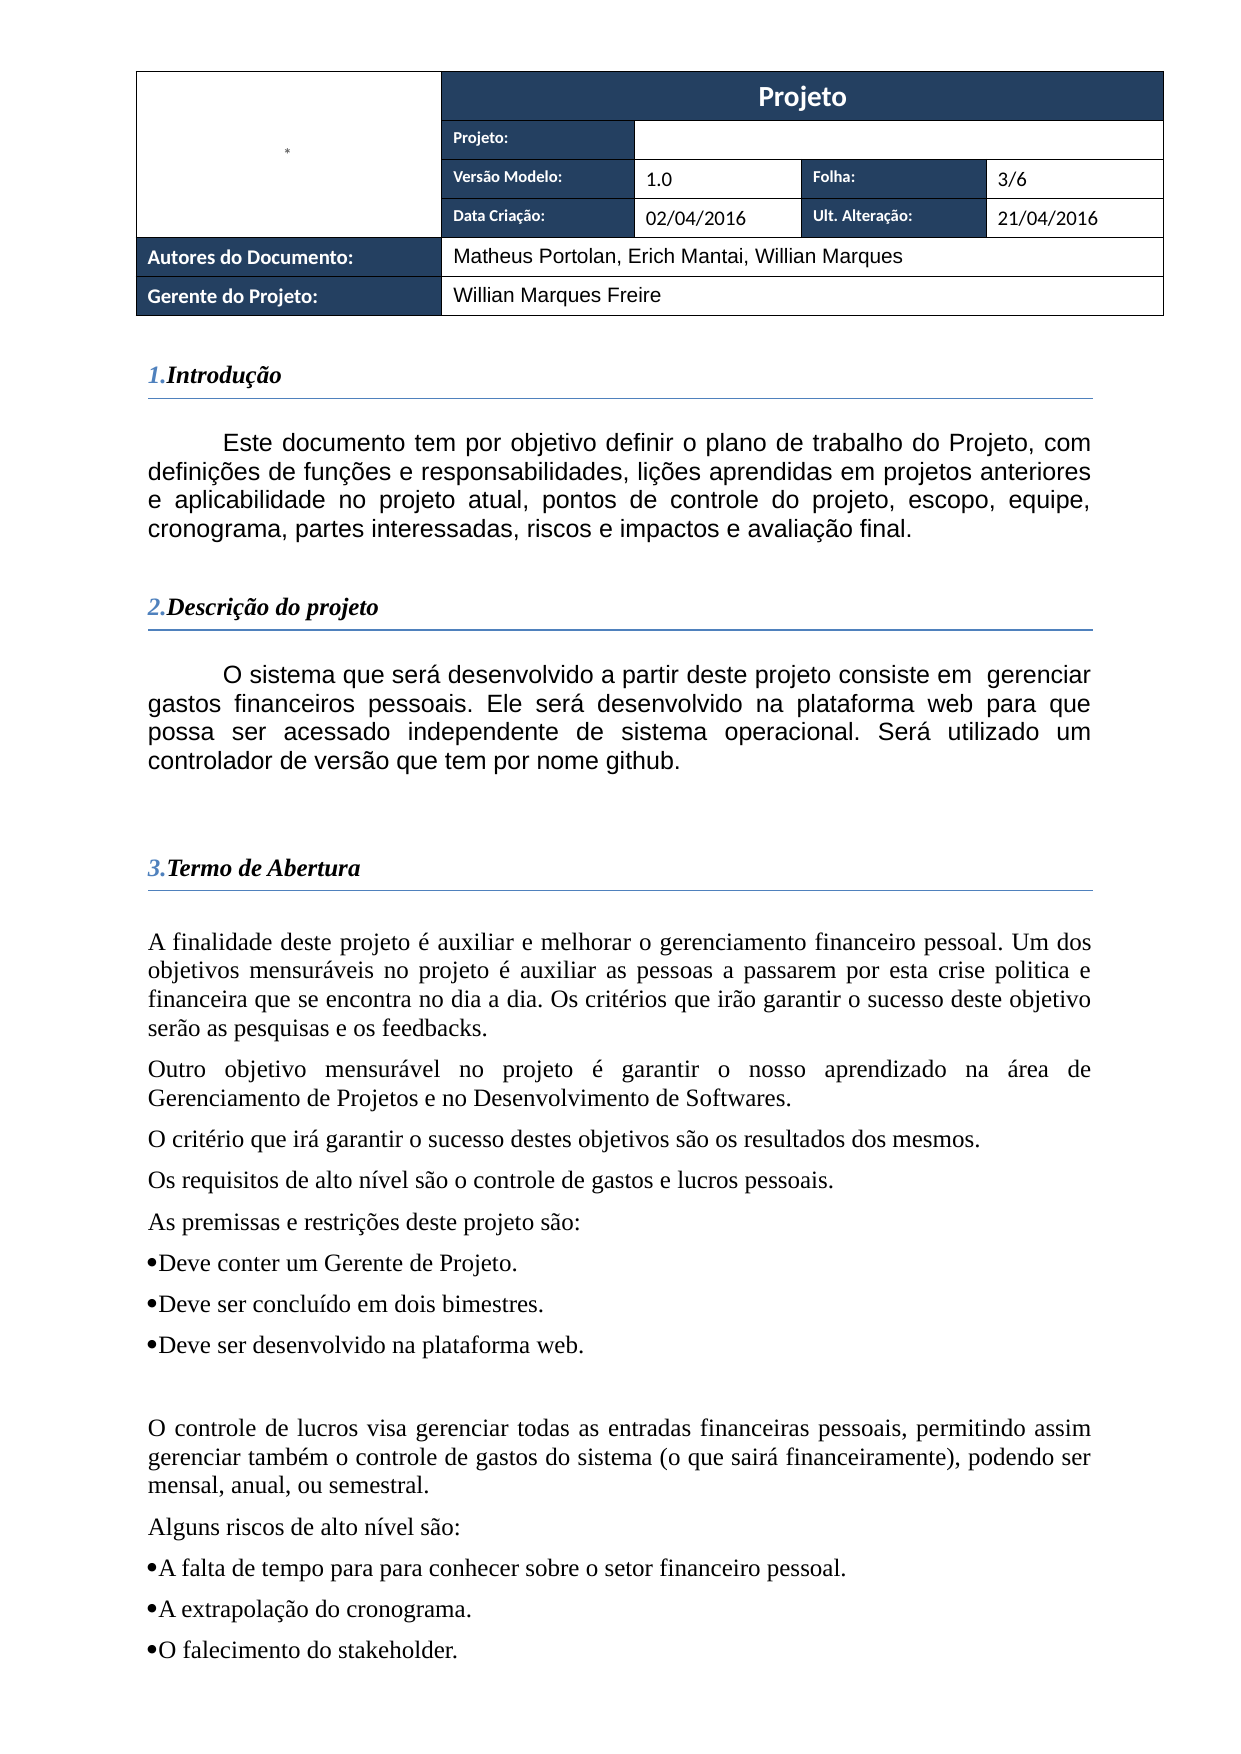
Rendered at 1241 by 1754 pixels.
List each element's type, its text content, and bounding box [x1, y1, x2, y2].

text Outro objetivo mensurável no projeto é garantir o nosso aprendizado na área de Gerenciamento de Projetos e no Desenvolvimento de Softwares. [148, 1054, 1092, 1112]
text Os requisitos de alto nível são o controle de gastos e lucros pessoais. [148, 1165, 1092, 1194]
text Este documento tem por objetivo definir o plano de trabalho do Projeto, com definições de funções e responsabilidades, lições aprendidas em projetos anteriores e aplicabilidade no projeto atual, pontos de controle do projeto, escopo, equipe, cronograma, partes interessadas, riscos e impactos e avaliação final. [148, 428, 1092, 543]
list Descrição do projeto [148, 592, 1093, 629]
list A falta de tempo para para conhecer sobre o setor financeiro pessoal. [148, 1553, 1092, 1582]
text Alguns riscos de alto nível são: [148, 1512, 1092, 1540]
text O sistema que será desenvolvido a partir deste projeto consiste em gerenciar gastos financeiros pessoais. Ele será desenvolvido na plataforma web para que possa ser acessado independente de sistema operacional. Será utilizado um controlador de versão que tem por nome github. [148, 660, 1092, 775]
list Deve ser desenvolvido na plataforma web. [148, 1330, 1092, 1359]
text As premissas e restrições deste projeto são: [148, 1207, 1092, 1235]
text A finalidade deste projeto é auxiliar e melhorar o gerenciamento financeiro pessoal. Um dos objetivos mensuráveis no projeto é auxiliar as pessoas a passarem por esta crise politica e financeira que se encontra no dia a dia. Os critérios que irão garantir o sucesso deste objetivo serão as pesquisas e os feedbacks. [148, 927, 1092, 1042]
text O controle de lucros visa gerenciar todas as entradas financeiras pessoais, permitindo assim gerenciar também o controle de gastos do sistema (o que sairá financeiramente), podendo ser mensal, anual, ou semestral. [148, 1413, 1092, 1499]
list Termo de Abertura [148, 853, 1093, 890]
list Deve conter um Gerente de Projeto. [148, 1248, 1092, 1277]
list Introdução [148, 361, 1093, 398]
list A extrapolação do cronograma. [148, 1594, 1092, 1623]
text O critério que irá garantir o sucesso destes objetivos são os resultados dos mesmos. [148, 1124, 1092, 1153]
list Deve ser concluído em dois bimestres. [148, 1289, 1092, 1318]
list O falecimento do stakeholder. [148, 1635, 1092, 1664]
